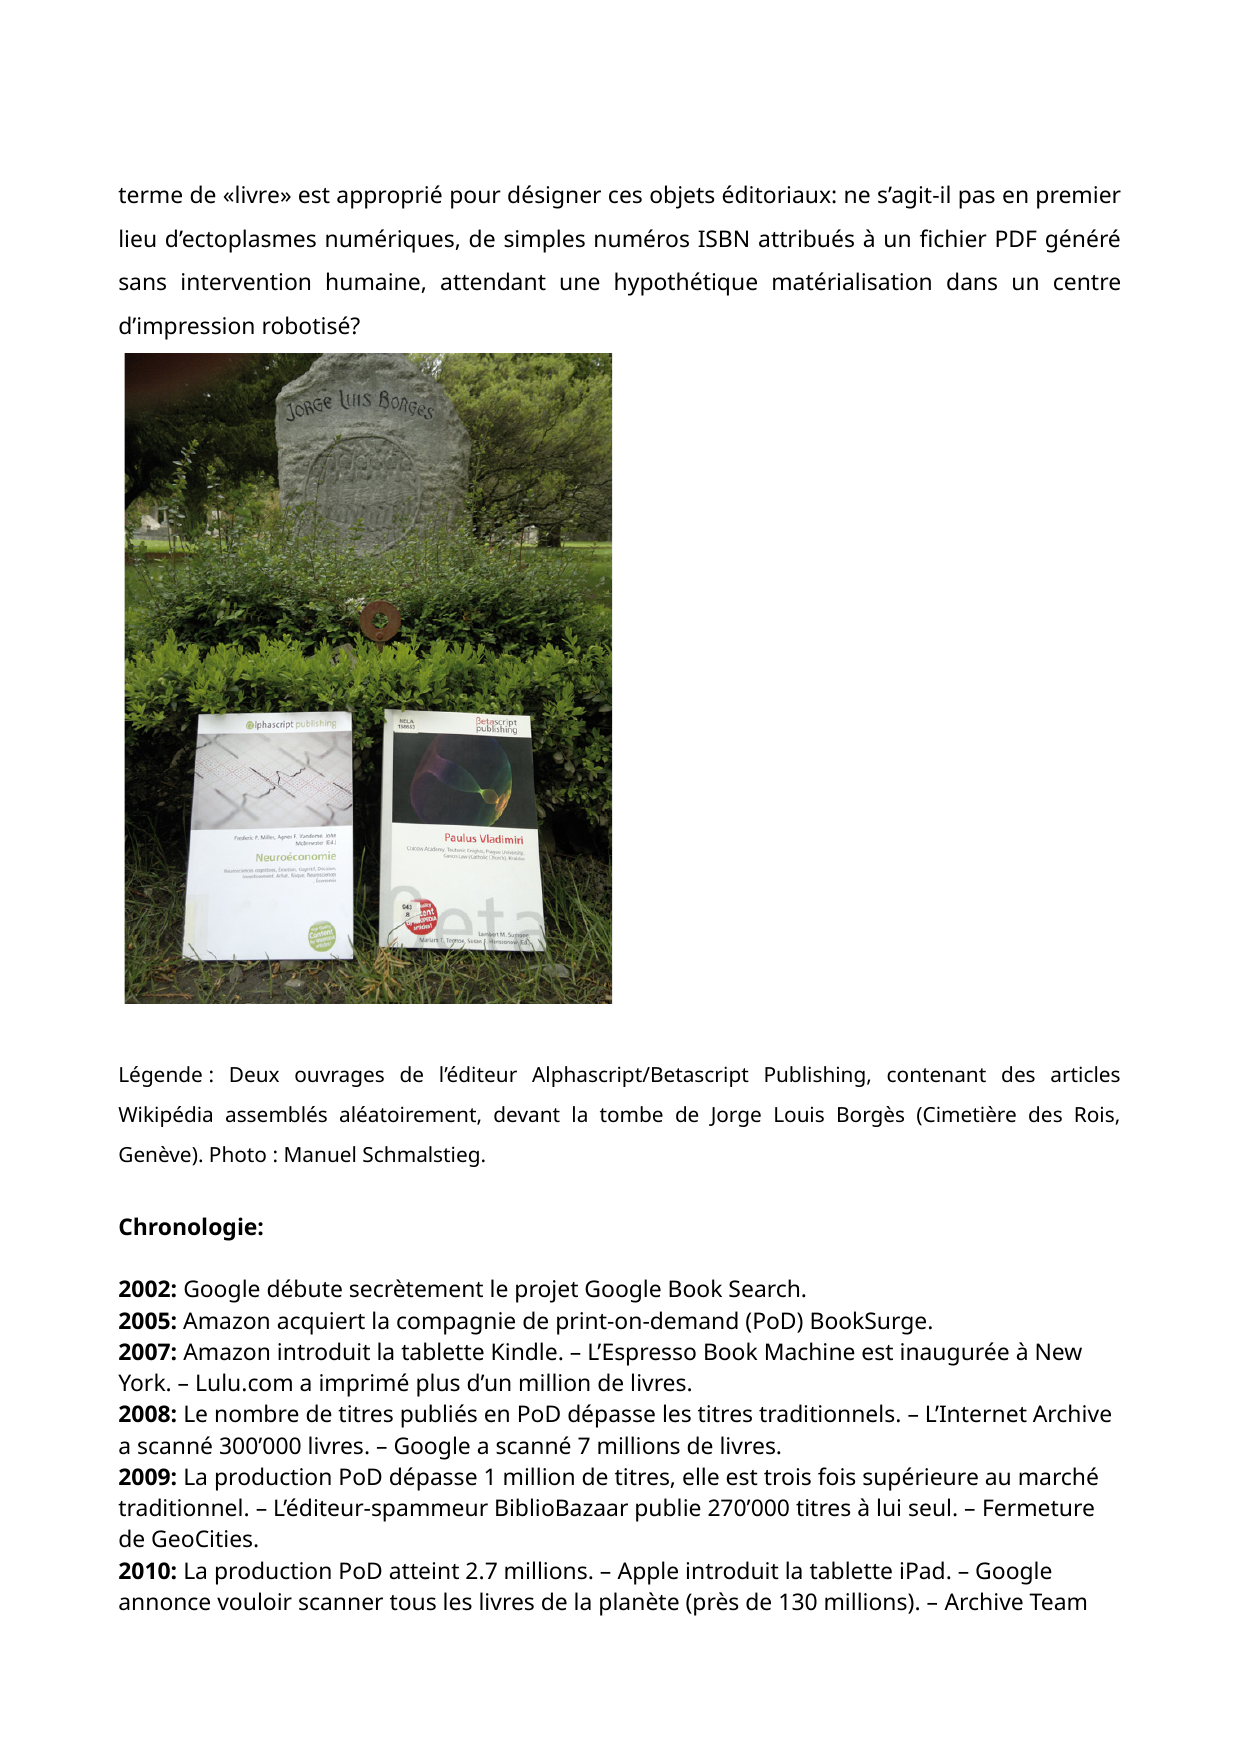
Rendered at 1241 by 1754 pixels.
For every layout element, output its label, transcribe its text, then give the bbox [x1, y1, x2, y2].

picture [124, 353, 613, 1004]
text 2007: Amazon introduit la tablette Kindle. – L’Espresso Book Machine est inaugurée à New York. – Lulu.com a imprimé plus d’un million de livres. [118, 1336, 1122, 1398]
text 2008: Le nombre de titres publiés en PoD dépasse les titres traditionnels. – L’Internet Archive a scanné 300’000 livres. – Google a scanné 7 millions de livres. [118, 1398, 1122, 1461]
text Légende : Deux ouvrages de l’éditeur Alphascript/Betascript Publishing, contenant des articles Wikipédia assemblés aléatoirement, devant la tombe de Jorge Louis Borgès (Cimetière des Rois, Genève). Photo : Manuel Schmalstieg. [118, 1060, 1122, 1168]
text Chronologie: [118, 1211, 1122, 1242]
text 2005: Amazon acquiert la compagnie de print-on-demand (PoD) BookSurge. [118, 1305, 1122, 1336]
text 2009: La production PoD dépasse 1 million de titres, elle est trois fois supérieure au marché traditionnel. – L’éditeur-spammeur BiblioBazaar publie 270’000 titres à lui seul. – Fermeture de GeoCities. [118, 1461, 1122, 1555]
text terme de «livre» est approprié pour désigner ces objets éditoriaux: ne s’agit-il pas en premier lieu d’ectoplasmes numériques, de simples numéros ISBN attribués à un fichier PDF généré sans intervention humaine, attendant une hypothétique matérialisation dans un centre d’impression robotisé? [118, 179, 1122, 341]
text 2010: La production PoD atteint 2.7 millions. – Apple introduit la tablette iPad. – Google annonce vouloir scanner tous les livres de la planète (près de 130 millions). – Archive Team [118, 1555, 1122, 1617]
text 2002: Google débute secrètement le projet Google Book Search. [118, 1273, 1122, 1305]
